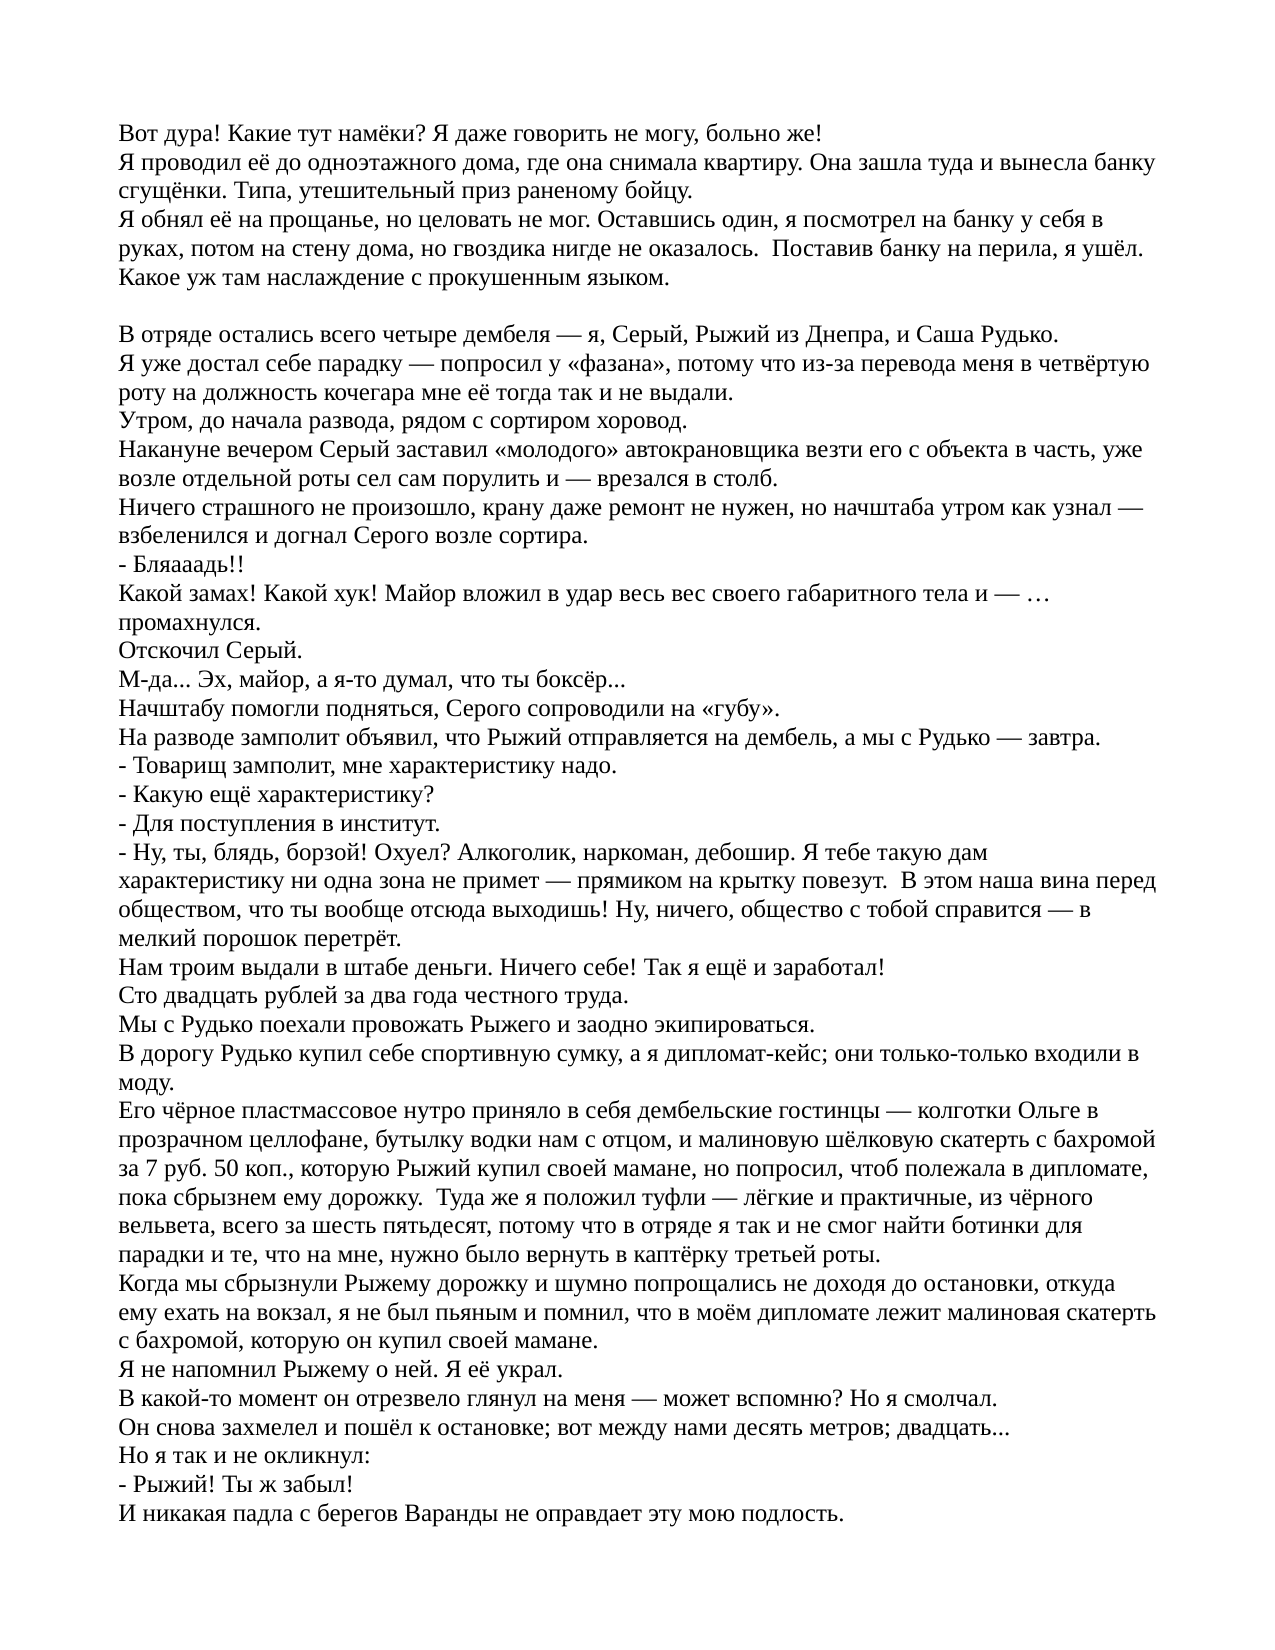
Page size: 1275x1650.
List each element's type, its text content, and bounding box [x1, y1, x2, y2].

text Ничего страшного не произошло, крану даже ремонт не нужен, но начштаба утром как узнал — взбеленился и догнал Серого возле сортира. [118, 492, 1157, 549]
text - Товарищ замполит, мне характеристику надо. [118, 751, 1157, 779]
text В дорогу Рудько купил себе спортивную сумку, а я дипломат-кейс; они только-только входили в моду. [118, 1038, 1157, 1096]
text Но я так и не окликнул: [118, 1441, 1157, 1469]
text Накануне вечером Серый заставил «молодого» автокрановщика везти его с объекта в часть, уже возле отдельной роты сел сам порулить и — врезался в столб. [118, 434, 1157, 492]
text - Рыжий! Ты ж забыл! [118, 1469, 1157, 1498]
text - Для поступления в институт. [118, 808, 1157, 837]
text Сто двадцать рублей за два года честного труда. [118, 981, 1157, 1009]
text - Ну, ты, блядь, борзой! Охуел? Алкоголик, наркоман, дебошир. Я тебе такую дам характеристику ни одна зона не примет — прямиком на крытку повезут. В этом наша вина перед обществом, что ты вообще отсюда выходишь! Ну, ничего, общество с тобой справится — в мелкий порошок перетрёт. [118, 837, 1157, 952]
text М-да... Эх, майор, а я-то думал, что ты боксёр... [118, 664, 1157, 693]
text Какой замах! Какой хук! Майор вложил в удар весь вес своего габаритного тела и — … промахнулся. [118, 578, 1157, 636]
text Я не напомнил Рыжему о ней. Я её украл. [118, 1354, 1157, 1383]
text - Какую ещё характеристику? [118, 779, 1157, 808]
text Я обнял её на прощанье, но целовать не мог. Оставшись один, я посмотрел на банку у себя в руках, потом на стену дома, но гвоздика нигде не оказалось. Поставив банку на перила, я ушёл. Какое уж там наслаждение с прокушенным языком. [118, 204, 1157, 291]
text Я проводил её до одноэтажного дома, где она снимала квартиру. Она зашла туда и вынесла банку сгущёнки. Типа, утешительный приз раненому бойцу. [118, 147, 1157, 204]
text Отскочил Серый. [118, 636, 1157, 664]
text Вот дура! Какие тут намёки? Я даже говорить не могу, больно же! [118, 118, 1157, 147]
text В какой-то момент он отрезвело глянул на меня — может вспомню? Но я смолчал. [118, 1383, 1157, 1412]
text Начштабу помогли подняться, Серого сопроводили на «губу». [118, 693, 1157, 722]
text Утром, до начала развода, рядом с сортиром хоровод. [118, 406, 1157, 434]
text Он снова захмелел и пошёл к остановке; вот между нами десять метров; двадцать... [118, 1412, 1157, 1441]
text Его чёрное пластмассовое нутро приняло в себя дембельские гостинцы — колготки Ольге в прозрачном целлофане, бутылку водки нам с отцом, и малиновую шёлковую скатерть с бахромой за 7 руб. 50 коп., которую Рыжий купил своей мамане, но попросил, чтоб полежала в дипломате, пока сбрызнем ему дорожку. Туда же я положил туфли — лёгкие и практичные, из чёрного вельвета, всего за шесть пятьдесят, потому что в отряде я так и не смог найти ботинки для парадки и те, что на мне, нужно было вернуть в каптёрку третьей роты. [118, 1096, 1157, 1268]
text Когда мы сбрызнули Рыжему дорожку и шумно попрощались не доходя до остановки, откуда ему ехать на вокзал, я не был пьяным и помнил, что в моём дипломате лежит малиновая скатерть с бахромой, которую он купил своей мамане. [118, 1268, 1157, 1354]
text На разводе замполит объявил, что Рыжий отправляется на дембель, а мы с Рудько — завтра. [118, 722, 1157, 751]
text Мы с Рудько поехали провожать Рыжего и заодно экипироваться. [118, 1009, 1157, 1038]
text Нам троим выдали в штабе деньги. Ничего себе! Так я ещё и заработал! [118, 952, 1157, 981]
text И никакая падла с берегов Варанды не оправдает эту мою подлость. [118, 1498, 1157, 1527]
text - Бляааадь!! [118, 549, 1157, 578]
text В отряде остались всего четыре дембеля — я, Серый, Рыжий из Днепра, и Саша Рудько. [118, 319, 1157, 348]
text Я уже достал себе парадку — попросил у «фазана», потому что из-за перевода меня в четвёртую роту на должность кочегара мне её тогда так и не выдали. [118, 348, 1157, 406]
